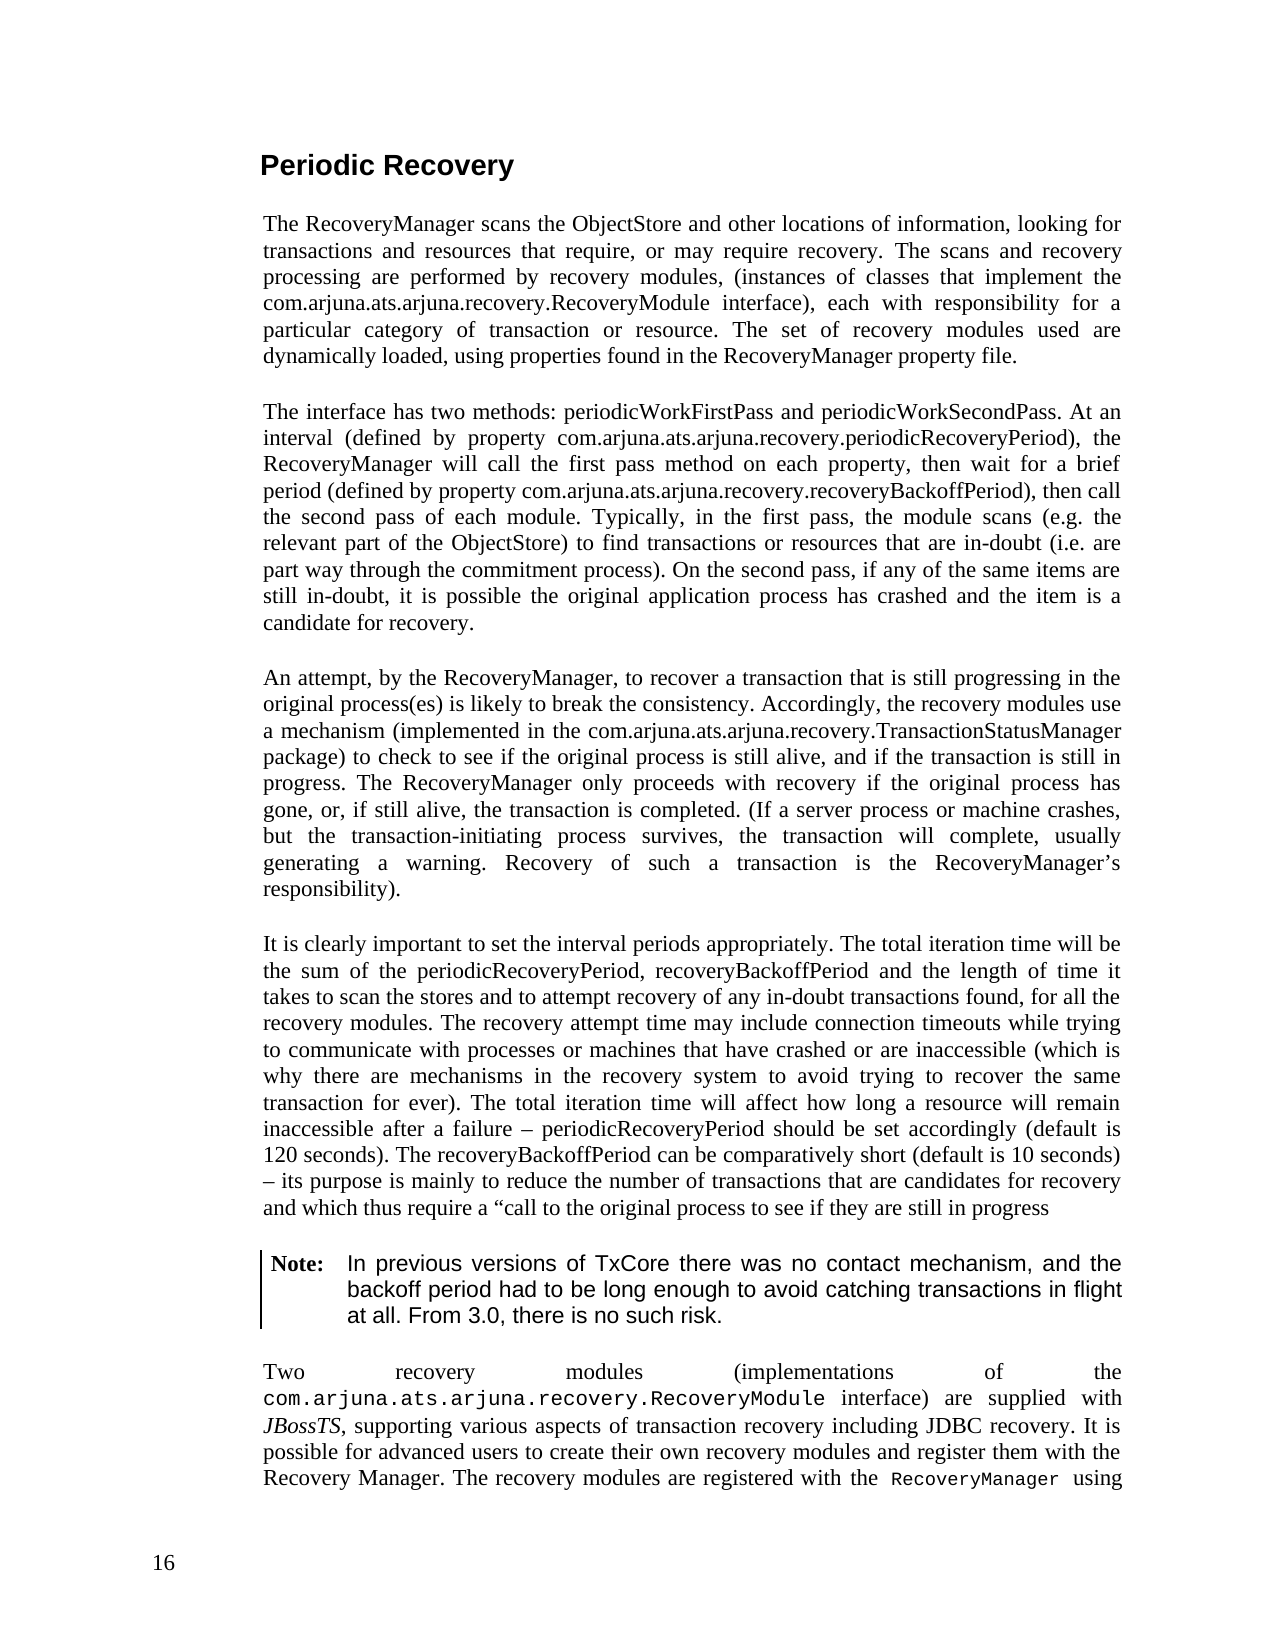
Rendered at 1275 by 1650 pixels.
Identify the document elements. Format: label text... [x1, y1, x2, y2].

text The interface has two methods: periodicWorkFirstPass and periodicWorkSecondPass. At an interval (defined by property com.arjuna.ats.arjuna.recovery.periodicRecoveryPeriod), the RecoveryManager will call the first pass method on each property, then wait for a brief period (defined by property com.arjuna.ats.arjuna.recovery.recoveryBackoffPeriod), then call the second pass of each module. Typically, in the first pass, the module scans (e.g. the relevant part of the ObjectStore) to find transactions or resources that are in-doubt (i.e. are part way through the commitment process). On the second pass, if any of the same items are still in-doubt, it is possible the original application process has crashed and the item is a candidate for recovery. [263, 398, 1122, 635]
text It is clearly important to set the interval periods appropriately. The total iteration time will be the sum of the periodicRecoveryPeriod, recoveryBackoffPeriod and the length of time it takes to scan the stores and to attempt recovery of any in-doubt transactions found, for all the recovery modules. The recovery attempt time may include connection timeouts while trying to communicate with processes or machines that have crashed or are inaccessible (which is why there are mechanisms in the recovery system to avoid trying to recover the same transaction for ever). The total iteration time will affect how long a resource will remain inaccessible after a failure – periodicRecoveryPeriod should be set accordingly (default is 120 seconds). The recoveryBackoffPeriod can be comparatively short (default is 10 seconds) – its purpose is mainly to reduce the number of transactions that are candidates for recovery and which thus require a “call to the original process to see if they are still in progress [263, 930, 1122, 1220]
text An attempt, by the RecoveryManager, to recover a transaction that is still progressing in the original process(es) is likely to break the consistency. Accordingly, the recovery modules use a mechanism (implemented in the com.arjuna.ats.arjuna.recovery.TransactionStatusManager package) to check to see if the original process is still alive, and if the transaction is still in progress. The RecoveryManager only proceeds with recovery if the original process has gone, or, if still alive, the transaction is completed. (If a server process or machine crashes, but the transaction-initiating process survives, the transaction will complete, usually generating a warning. Recovery of such a transaction is the RecoveryManager’s responsibility). [263, 664, 1122, 901]
subtitle Periodic Recovery [148, 148, 1122, 181]
text The RecoveryManager scans the ObjectStore and other locations of information, looking for transactions and resources that require, or may require recovery. The scans and recovery processing are performed by recovery modules, (instances of classes that implement the com.arjuna.ats.arjuna.recovery.RecoveryModule interface), each with responsibility for a particular category of transaction or resource. The set of recovery modules used are dynamically loaded, using properties found in the RecoveryManager property file. [263, 210, 1122, 368]
list In previous versions of TxCore there was no contact mechanism, and the backoff period had to be long enough to avoid catching transactions in flight at all. From 3.0, there is no such risk. [260, 1249, 1122, 1329]
text Two recovery modules (implementations of the com.arjuna.ats.arjuna.recovery.RecoveryModule interface) are supplied with JBossTS, supporting various aspects of transaction recovery including JDBC recovery. It is possible for advanced users to create their own recovery modules and register them with the Recovery Manager. The recovery modules are registered with the RecoveryManager using [263, 1358, 1122, 1491]
